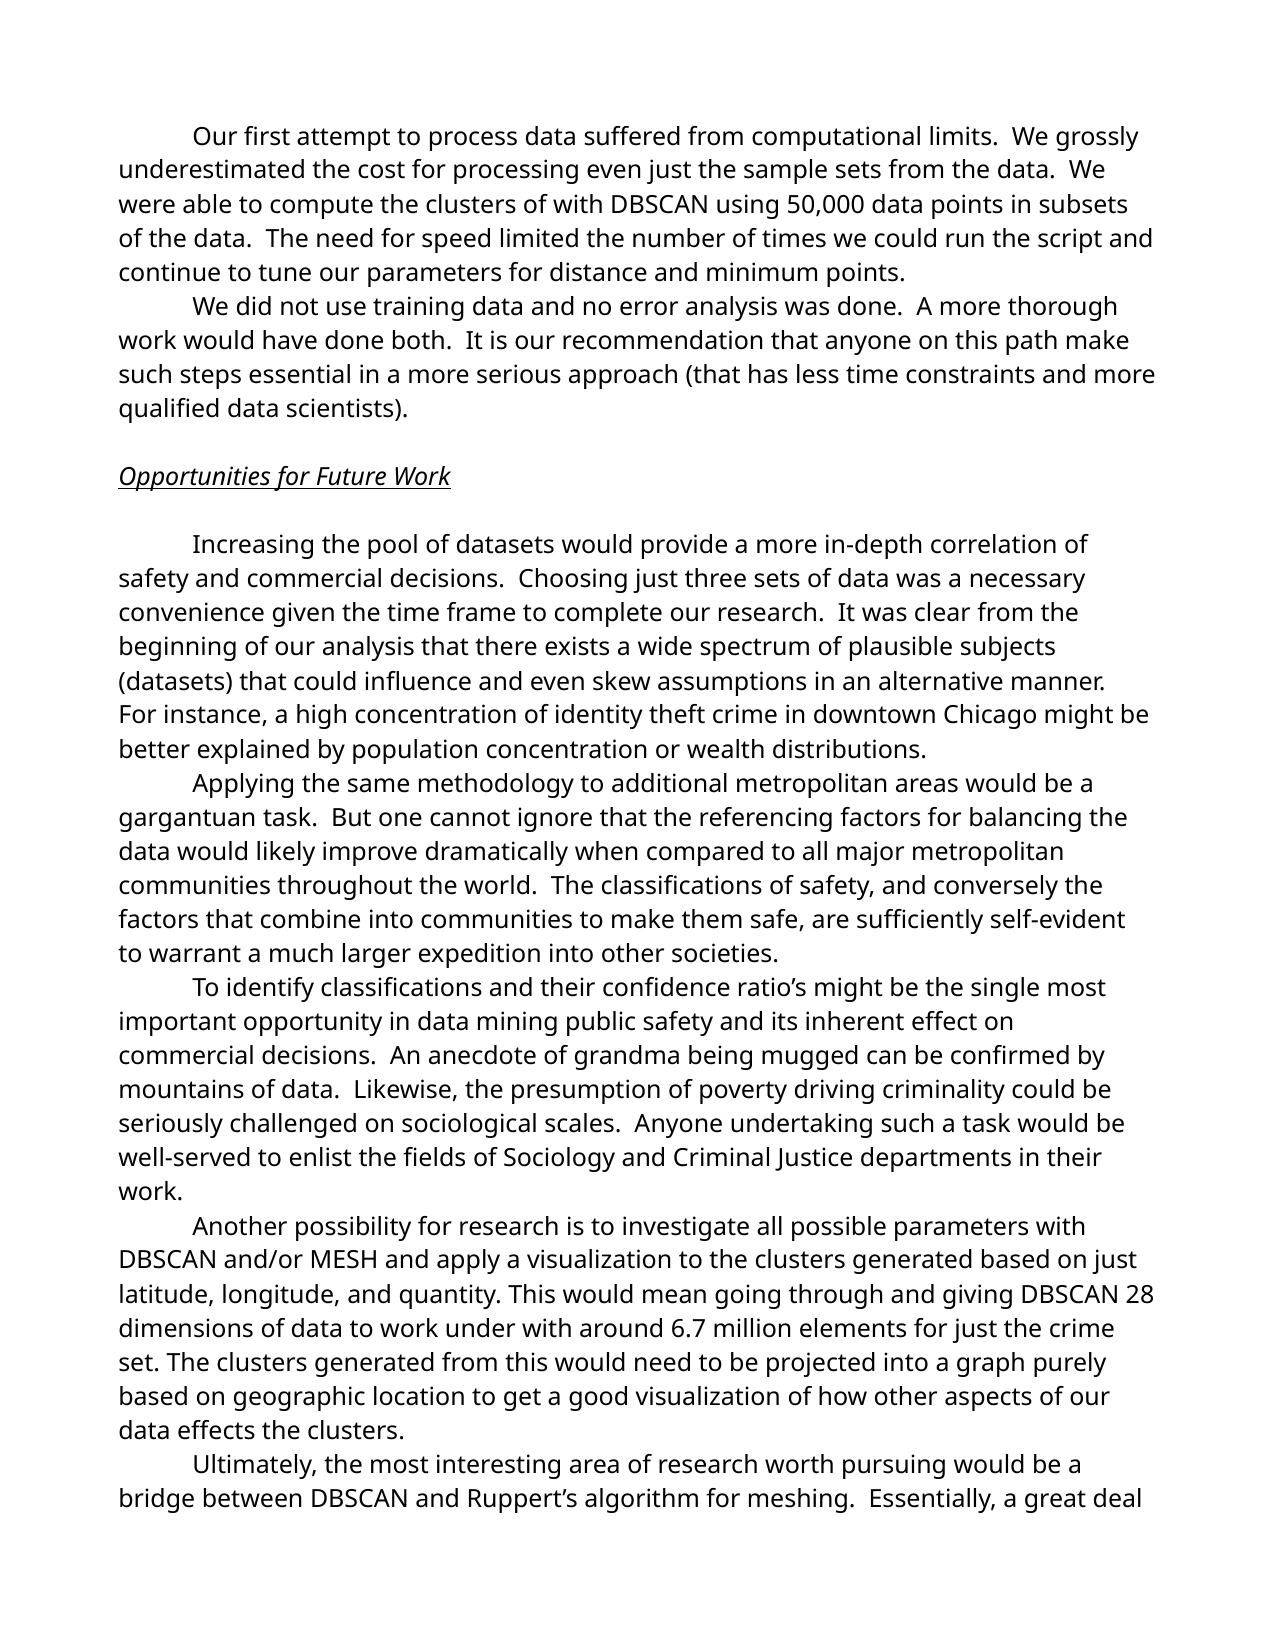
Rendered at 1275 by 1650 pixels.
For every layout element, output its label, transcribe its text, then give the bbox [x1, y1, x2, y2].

text Increasing the pool of datasets would provide a more in-depth correlation of safety and commercial decisions. Choosing just three sets of data was a necessary convenience given the time frame to complete our research. It was clear from the beginning of our analysis that there exists a wide spectrum of plausible subjects (datasets) that could influence and even skew assumptions in an alternative manner. For instance, a high concentration of identity theft crime in downtown Chicago might be better explained by population concentration or wealth distributions. [118, 527, 1157, 765]
text We did not use training data and no error analysis was done. A more thorough work would have done both. It is our recommendation that anyone on this path make such steps essential in a more serious approach (that has less time constraints and more qualified data scientists). [118, 288, 1157, 425]
text Our first attempt to process data suffered from computational limits. We grossly underestimated the cost for processing even just the sample sets from the data. We were able to compute the clusters of with DBSCAN using 50,000 data points in subsets of the data. The need for speed limited the number of times we could run the script and continue to tune our parameters for distance and minimum points. [118, 118, 1157, 288]
text Applying the same methodology to additional metropolitan areas would be a gargantuan task. But one cannot ignore that the referencing factors for balancing the data would likely improve dramatically when compared to all major metropolitan communities throughout the world. The classifications of safety, and conversely the factors that combine into communities to make them safe, are sufficiently self-evident to warrant a much larger expedition into other societies. [118, 765, 1157, 970]
text Another possibility for research is to investigate all possible parameters with DBSCAN and/or MESH and apply a visualization to the clusters generated based on just latitude, longitude, and quantity. This would mean going through and giving DBSCAN 28 dimensions of data to work under with around 6.7 million elements for just the crime set. The clusters generated from this would need to be projected into a graph purely based on geographic location to get a good visualization of how other aspects of our data effects the clusters. [118, 1208, 1157, 1447]
text Ultimately, the most interesting area of research worth pursuing would be a bridge between DBSCAN and Ruppert’s algorithm for meshing. Essentially, a great deal [118, 1447, 1157, 1515]
text To identify classifications and their confidence ratio’s might be the single most important opportunity in data mining public safety and its inherent effect on commercial decisions. An anecdote of grandma being mugged can be confirmed by mountains of data. Likewise, the presumption of poverty driving criminality could be seriously challenged on sociological scales. Anyone undertaking such a task would be well-served to enlist the fields of Sociology and Criminal Justice departments in their work. [118, 970, 1157, 1208]
text Opportunities for Future Work [118, 459, 1157, 493]
